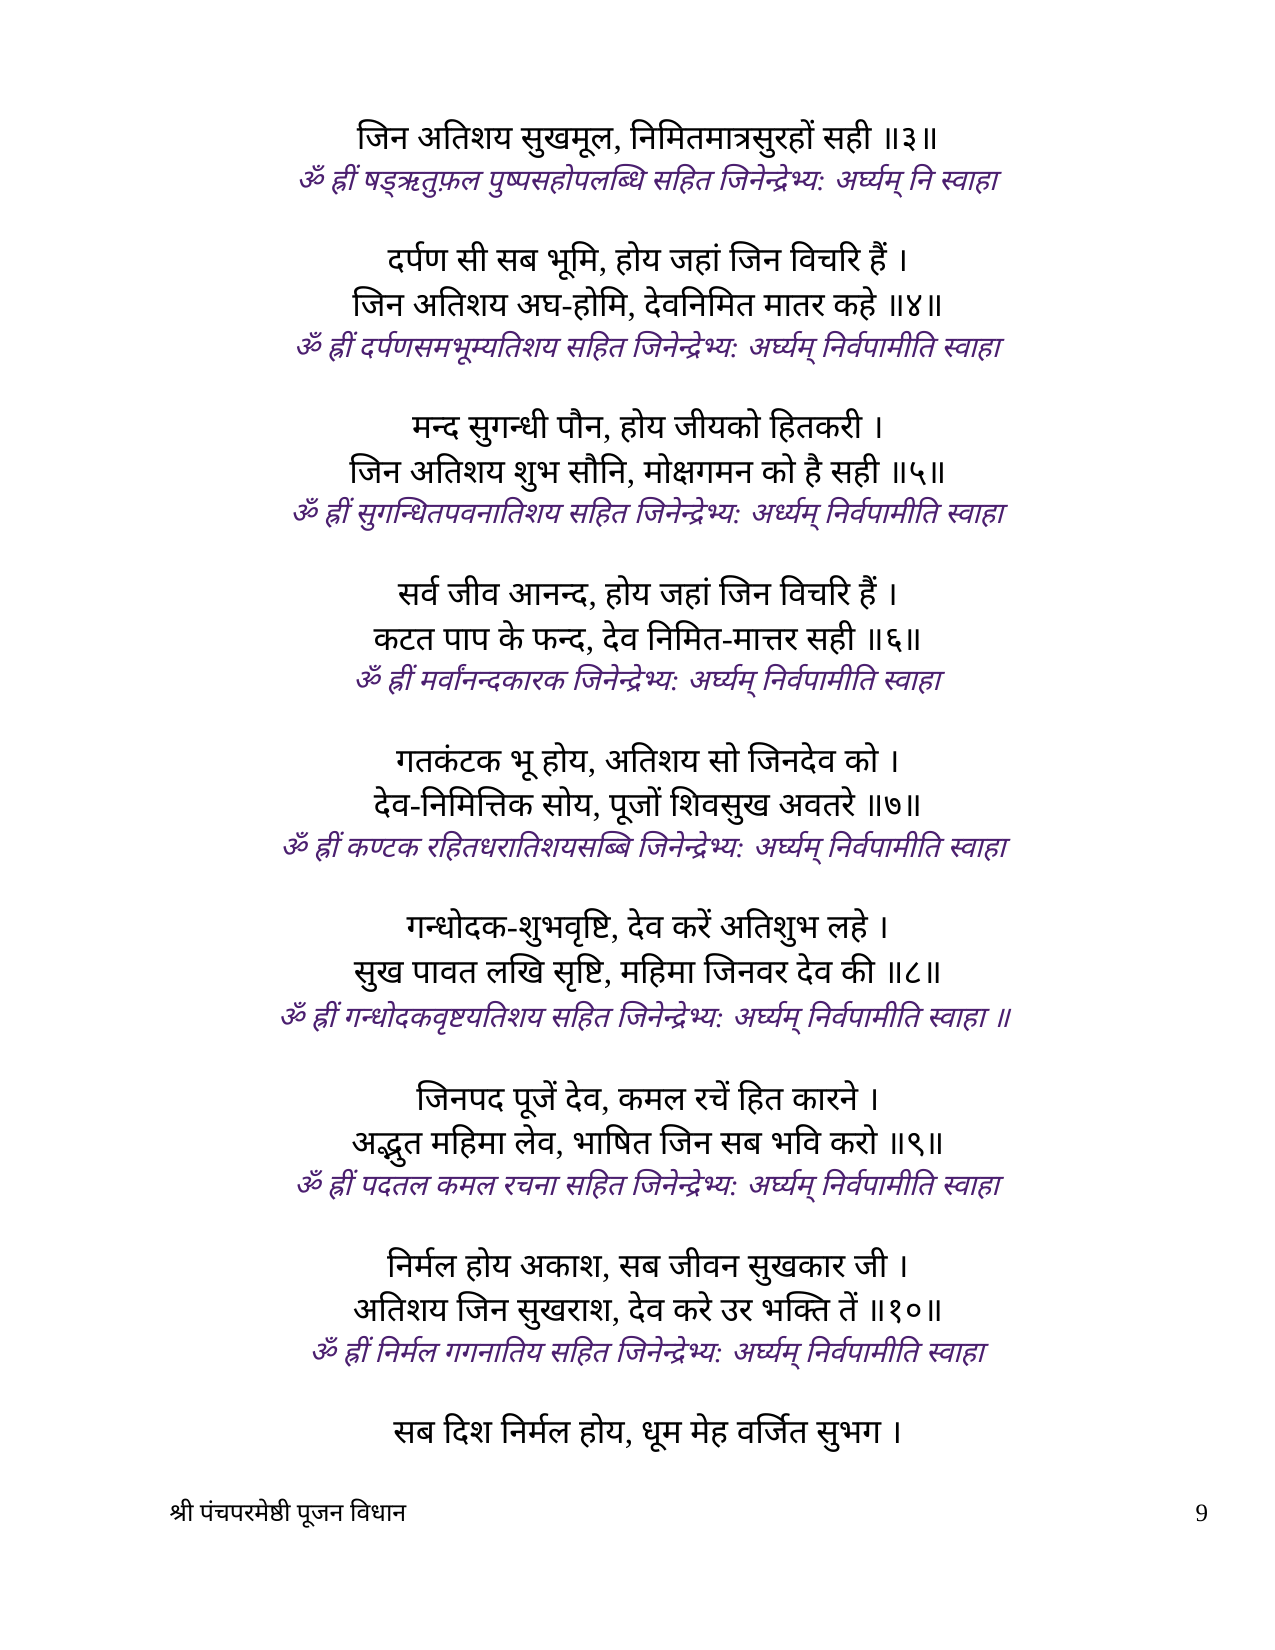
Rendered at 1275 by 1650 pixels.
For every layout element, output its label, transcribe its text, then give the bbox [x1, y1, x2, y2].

text दर्पण सी सब भूमि, होय जहां जिन विचरि हैं । जिन अतिशय अघ-होमि, देवनिमित मातर कहे ॥४॥ ॐ ह्रीं दर्पणसमभूम्यतिशय सहित जिनेन्द्रेभ्य: अर्घ्यम् निर्वपामीति स्वाहा [87, 202, 1208, 369]
text सब दिश निर्मल होय, धूम मेह वर्जित सुभग । [87, 1374, 1208, 1457]
text गन्धोदक-शुभवृष्टि, देव करें अतिशुभ लहे । सुख पावत लखि सृष्टि, महिमा जिनवर देव की ॥८॥ ॐ ह्रीं गन्धोदकवृष्टयतिशय सहित जिनेन्द्रेभ्य: अर्घ्यम् निर्वपामीति स्वाहा ॥ [87, 869, 1208, 1041]
text निर्मल होय अकाश, सब जीवन सुखकार जी । अतिशय जिन सुखराश, देव करे उर भक्ति तें ॥१०॥ ॐ ह्रीं निर्मल गगनातिय सहित जिनेन्द्रेभ्य: अर्घ्यम् निर्वपामीति स्वाहा [87, 1207, 1208, 1374]
text जिन अतिशय सुखमूल, निमितमात्रसुरहों सही ॥३॥ ॐ ह्रीं षड्‍ऋतुफ़ल पुष्पसहोपलब्धि सहित जिनेन्द्रेभ्य: अर्घ्यम् नि स्वाहा [87, 118, 1208, 202]
text जिनपद पूजें देव, कमल रचें हित कारने । अद्भुत महिमा लेव, भाषित जिन सब भवि करो ॥९॥ ॐ ह्रीं पदतल कमल रचना सहित जिनेन्द्रेभ्य: अर्घ्यम् निर्वपामीति स्वाहा [87, 1041, 1208, 1207]
text सर्व जीव आनन्द, होय जहां जिन विचरि हैं । कटत पाप के फन्द, देव निमित-मात्तर सही ॥६॥ ॐ ह्रीं मर्वांनन्दकारक जिनेन्द्रेभ्य: अर्घ्यम् निर्वपामीति स्वाहा [87, 536, 1208, 703]
text गतकंटक भू होय, अतिशय सो जिनदेव को । देव-निमित्तिक सोय, पूजों शिवसुख अवतरे ॥७॥ ॐ ह्रीं कण्टक रहितधरातिशयसब्बि जिनेन्द्रेभ्य: अर्घ्यम् निर्वपामीति स्वाहा [87, 703, 1208, 869]
text मन्द सुगन्धी पौन, होय जीयको हितकरी । जिन अतिशय शुभ सौनि, मोक्षगमन को है सही ॥५॥ ॐ ह्रीं सुगन्धितपवनातिशय सहित जिनेन्द्रेभ्य: अर्ध्यम् निर्वपामीति स्वाहा [87, 369, 1208, 536]
